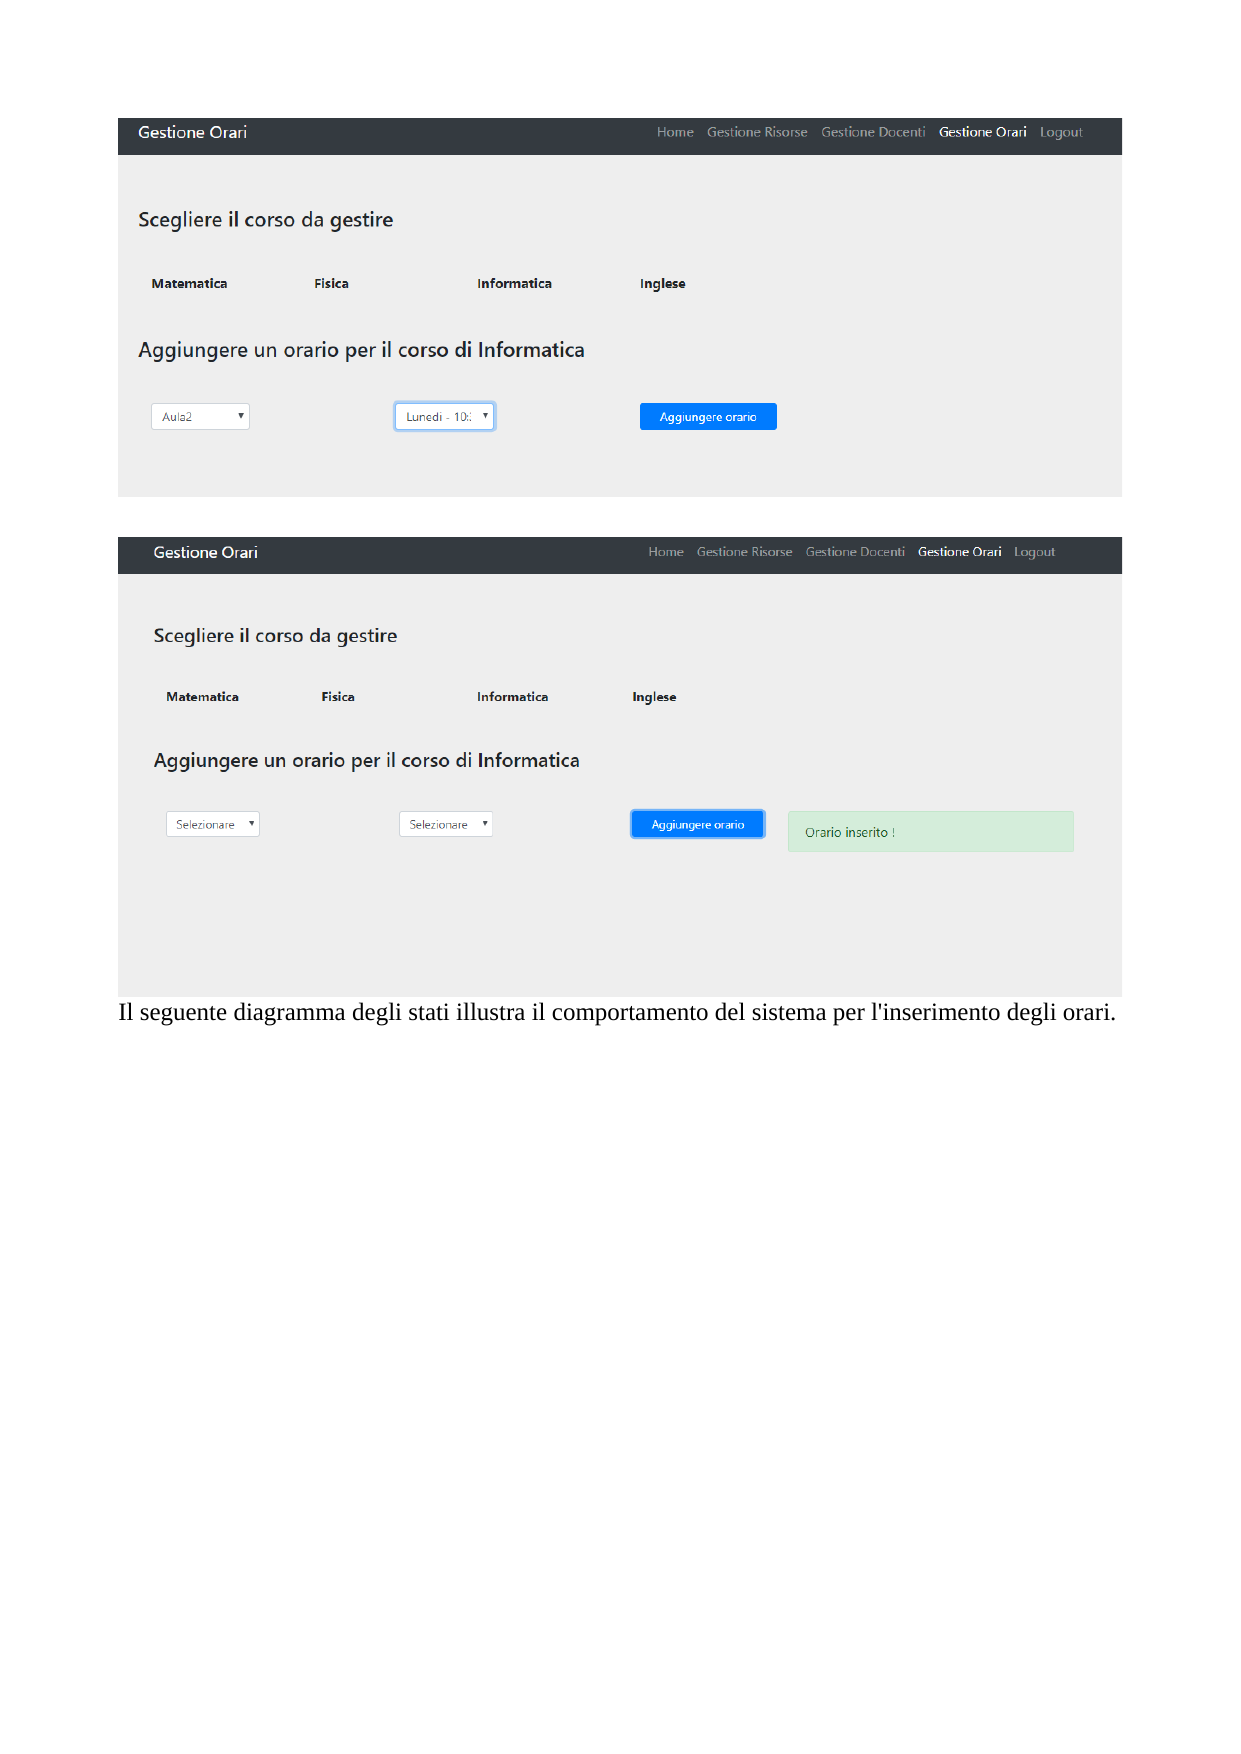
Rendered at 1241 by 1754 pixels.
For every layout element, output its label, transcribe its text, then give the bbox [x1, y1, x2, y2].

picture [118, 118, 1123, 497]
picture [118, 537, 1123, 997]
text Il seguente diagramma degli stati illustra il comportamento del sistema per l'inserimento degli orari. [118, 997, 1122, 1025]
